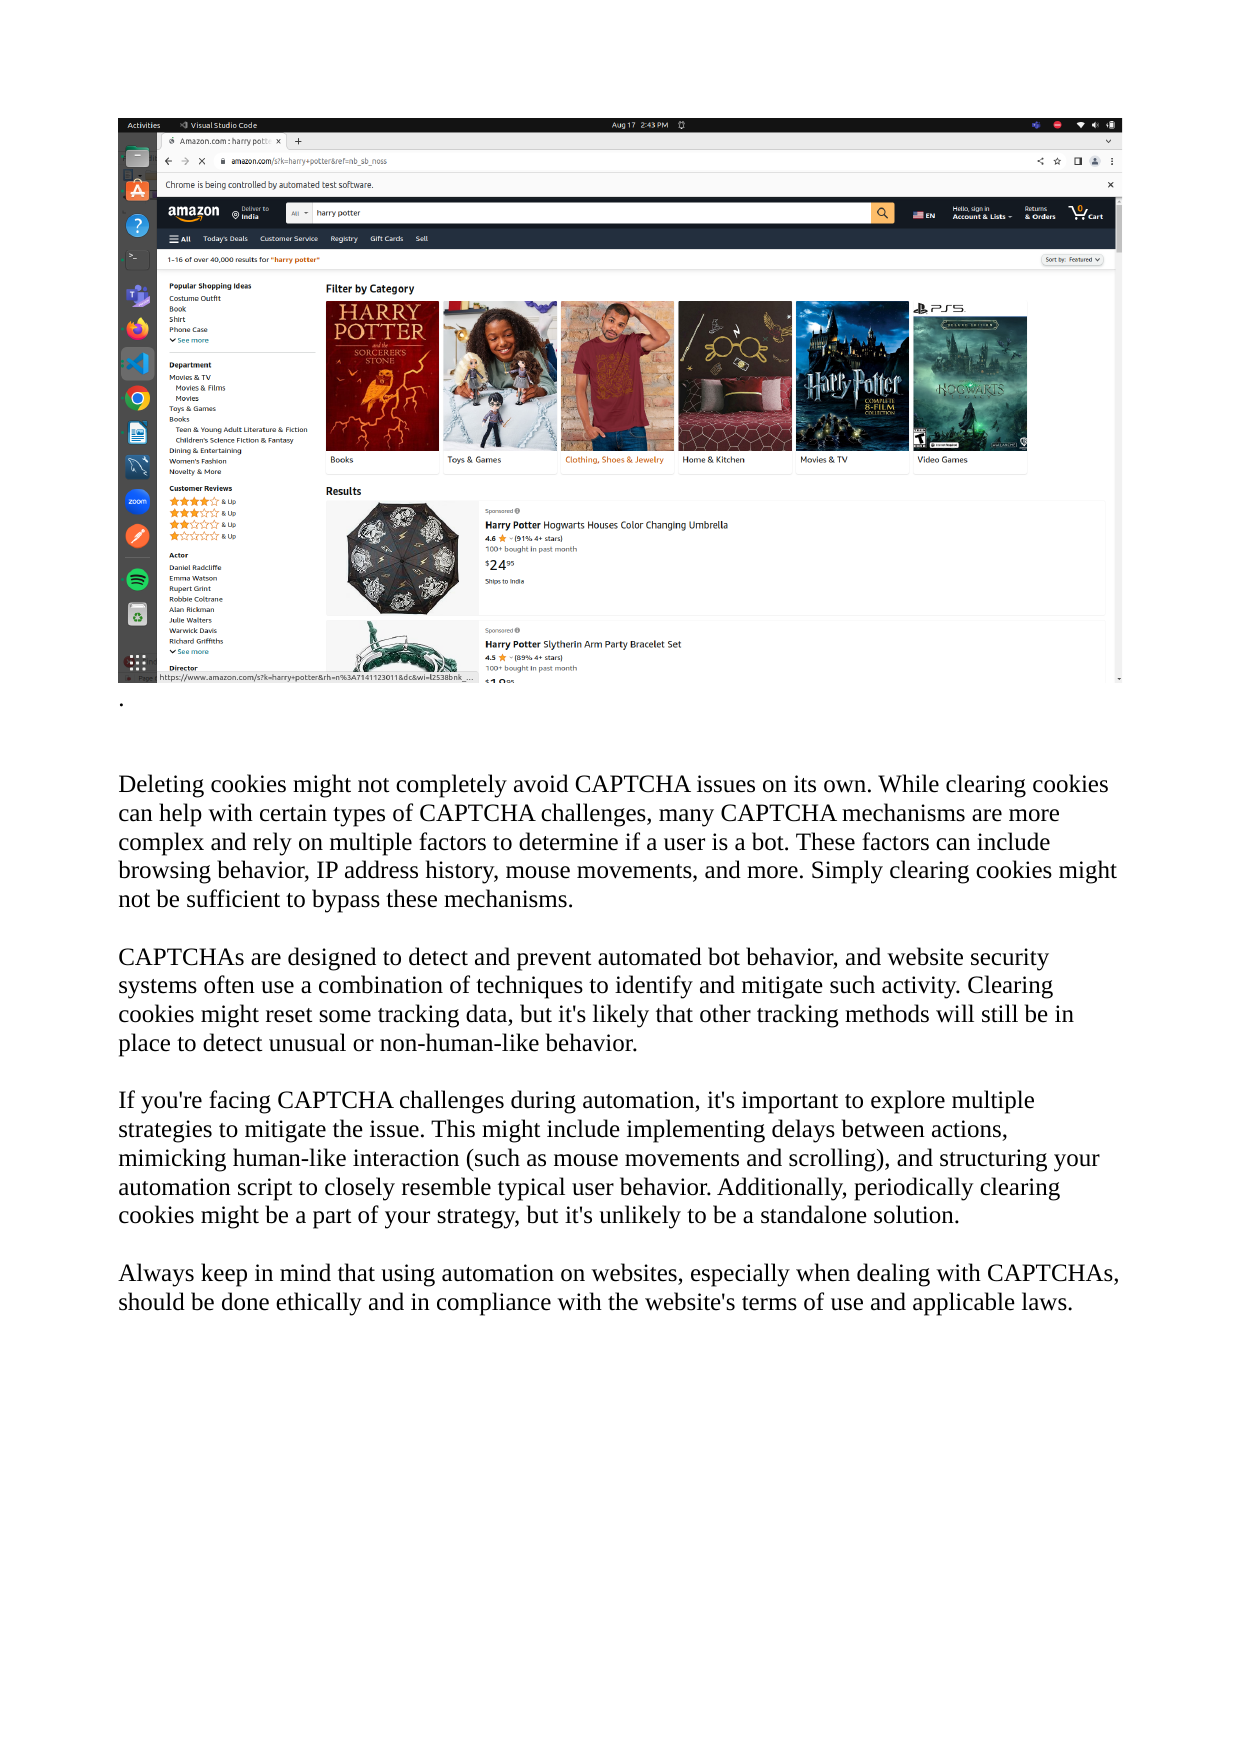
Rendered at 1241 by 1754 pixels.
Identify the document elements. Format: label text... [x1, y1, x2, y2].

text . [118, 683, 1122, 712]
text If you're facing CAPTCHA challenges during automation, it's important to explore multiple strategies to mitigate the issue. This might include implementing delays between actions, mimicking human-like interaction (such as mouse movements and scrolling), and structuring your automation script to closely resemble typical user behavior. Additionally, periodically clearing cookies might be a part of your strategy, but it's unlikely to be a standalone solution. [118, 1085, 1122, 1229]
text Deleting cookies might not completely avoid CAPTCHA issues on its own. While clearing cookies can help with certain types of CAPTCHA challenges, many CAPTCHA mechanisms are more complex and rely on multiple factors to determine if a user is a bot. These factors can include browsing behavior, IP address history, mouse movements, and more. Simply clearing cookies might not be sufficient to bypass these mechanisms. [118, 769, 1122, 913]
text CAPTCHAs are designed to detect and prevent automated bot behavior, and website security systems often use a combination of techniques to identify and mitigate such activity. Clearing cookies might reset some tracking data, but it's likely that other tracking methods will still be in place to detect unusual or non-human-like behavior. [118, 942, 1122, 1057]
text Always keep in mind that using automation on websites, especially when dealing with CAPTCHAs, should be done ethically and in compliance with the website's terms of use and applicable laws. [118, 1258, 1122, 1315]
picture [118, 118, 1123, 683]
